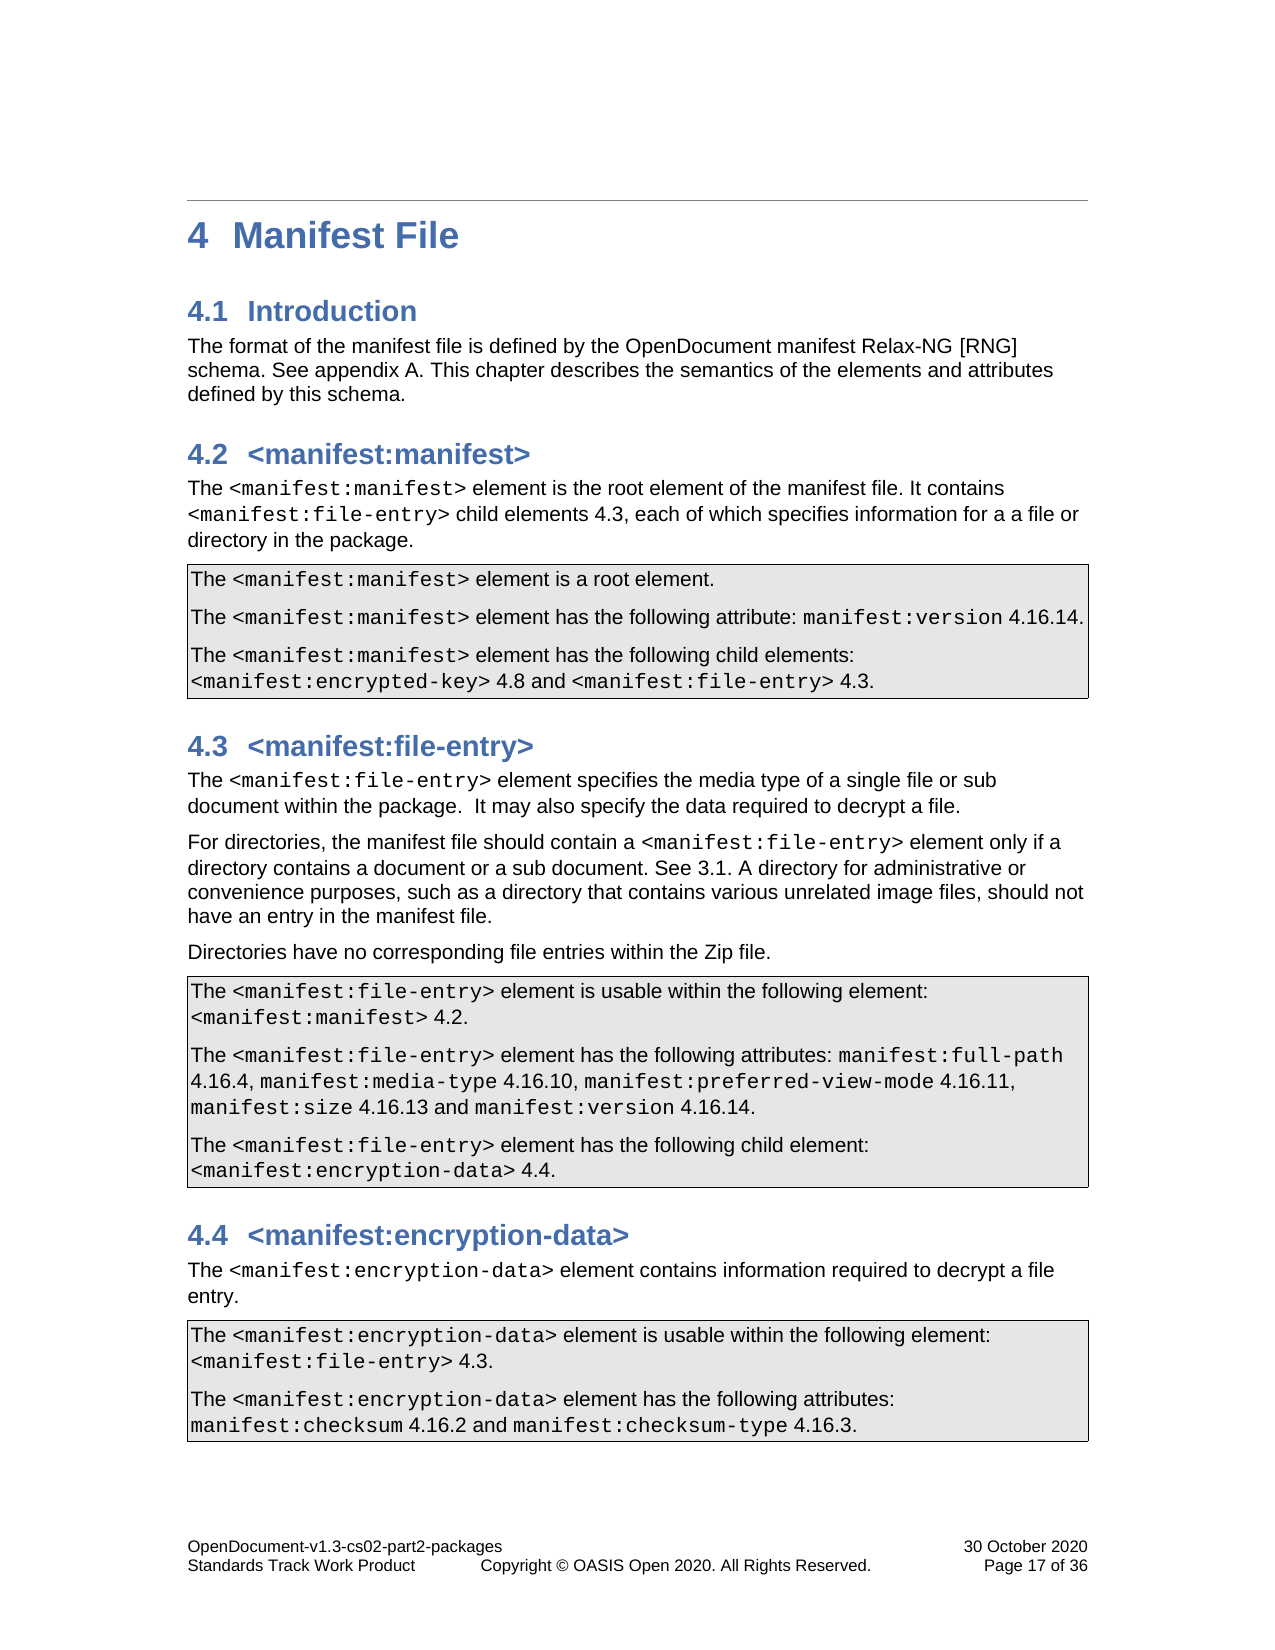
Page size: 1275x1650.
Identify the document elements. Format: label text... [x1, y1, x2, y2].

text The <manifest:encryption-data> element contains information required to decrypt a file entry. [187, 1258, 1088, 1308]
text Directories have no corresponding file entries within the Zip file. [187, 940, 1088, 964]
text The format of the manifest file is defined by the OpenDocument manifest Relax-NG [RNG] schema. See appendix A. This chapter describes the semantics of the elements and attributes defined by this schema. [187, 334, 1088, 406]
text The <manifest:file-entry> element specifies the media type of a single file or sub document within the package. It may also specify the data required to decrypt a file. [187, 768, 1088, 818]
subtitle <manifest:encryption-data> [187, 1218, 1088, 1252]
list The <manifest:file-entry> element is usable within the following element: <manifest:manifest> 4.2. [188, 977, 1088, 1031]
text For directories, the manifest file should contain a <manifest:file-entry> element only if a directory contains a document or a sub document. See 3.1. A directory for administrative or convenience purposes, such as a directory that contains various unrelated image files, should not have an entry in the manifest file. [187, 830, 1088, 928]
subtitle Manifest File [187, 201, 1088, 257]
subtitle Introduction [187, 294, 1088, 328]
list The <manifest:encryption-data> element is usable within the following element: <manifest:file-entry> 4.3. [188, 1321, 1088, 1374]
list The <manifest:file-entry> element has the following attributes: manifest:full-path 4.16.4, manifest:media-type 4.16.10, manifest:preferred-view-mode 4.16.11, manifest:size 4.16.13 and manifest:version 4.16.14. [188, 1040, 1088, 1120]
list The <manifest:manifest> element has the following child elements: <manifest:encrypted-key> 4.8 and <manifest:file-entry> 4.3. [188, 640, 1088, 698]
list The <manifest:file-entry> element has the following child element: <manifest:encryption-data> 4.4. [188, 1129, 1088, 1187]
subtitle <manifest:file-entry> [187, 729, 1088, 762]
list The <manifest:encryption-data> element has the following attributes: manifest:checksum 4.16.2 and manifest:checksum-type 4.16.3. [188, 1383, 1088, 1441]
text The <manifest:manifest> element is the root element of the manifest file. It contains <manifest:file-entry> child elements 4.3, each of which specifies information for a a file or directory in the package. [187, 476, 1088, 552]
list The <manifest:manifest> element is a root element. [188, 565, 1088, 593]
subtitle <manifest:manifest> [187, 437, 1088, 470]
list The <manifest:manifest> element has the following attribute: manifest:version 4.16.14. [188, 602, 1088, 631]
